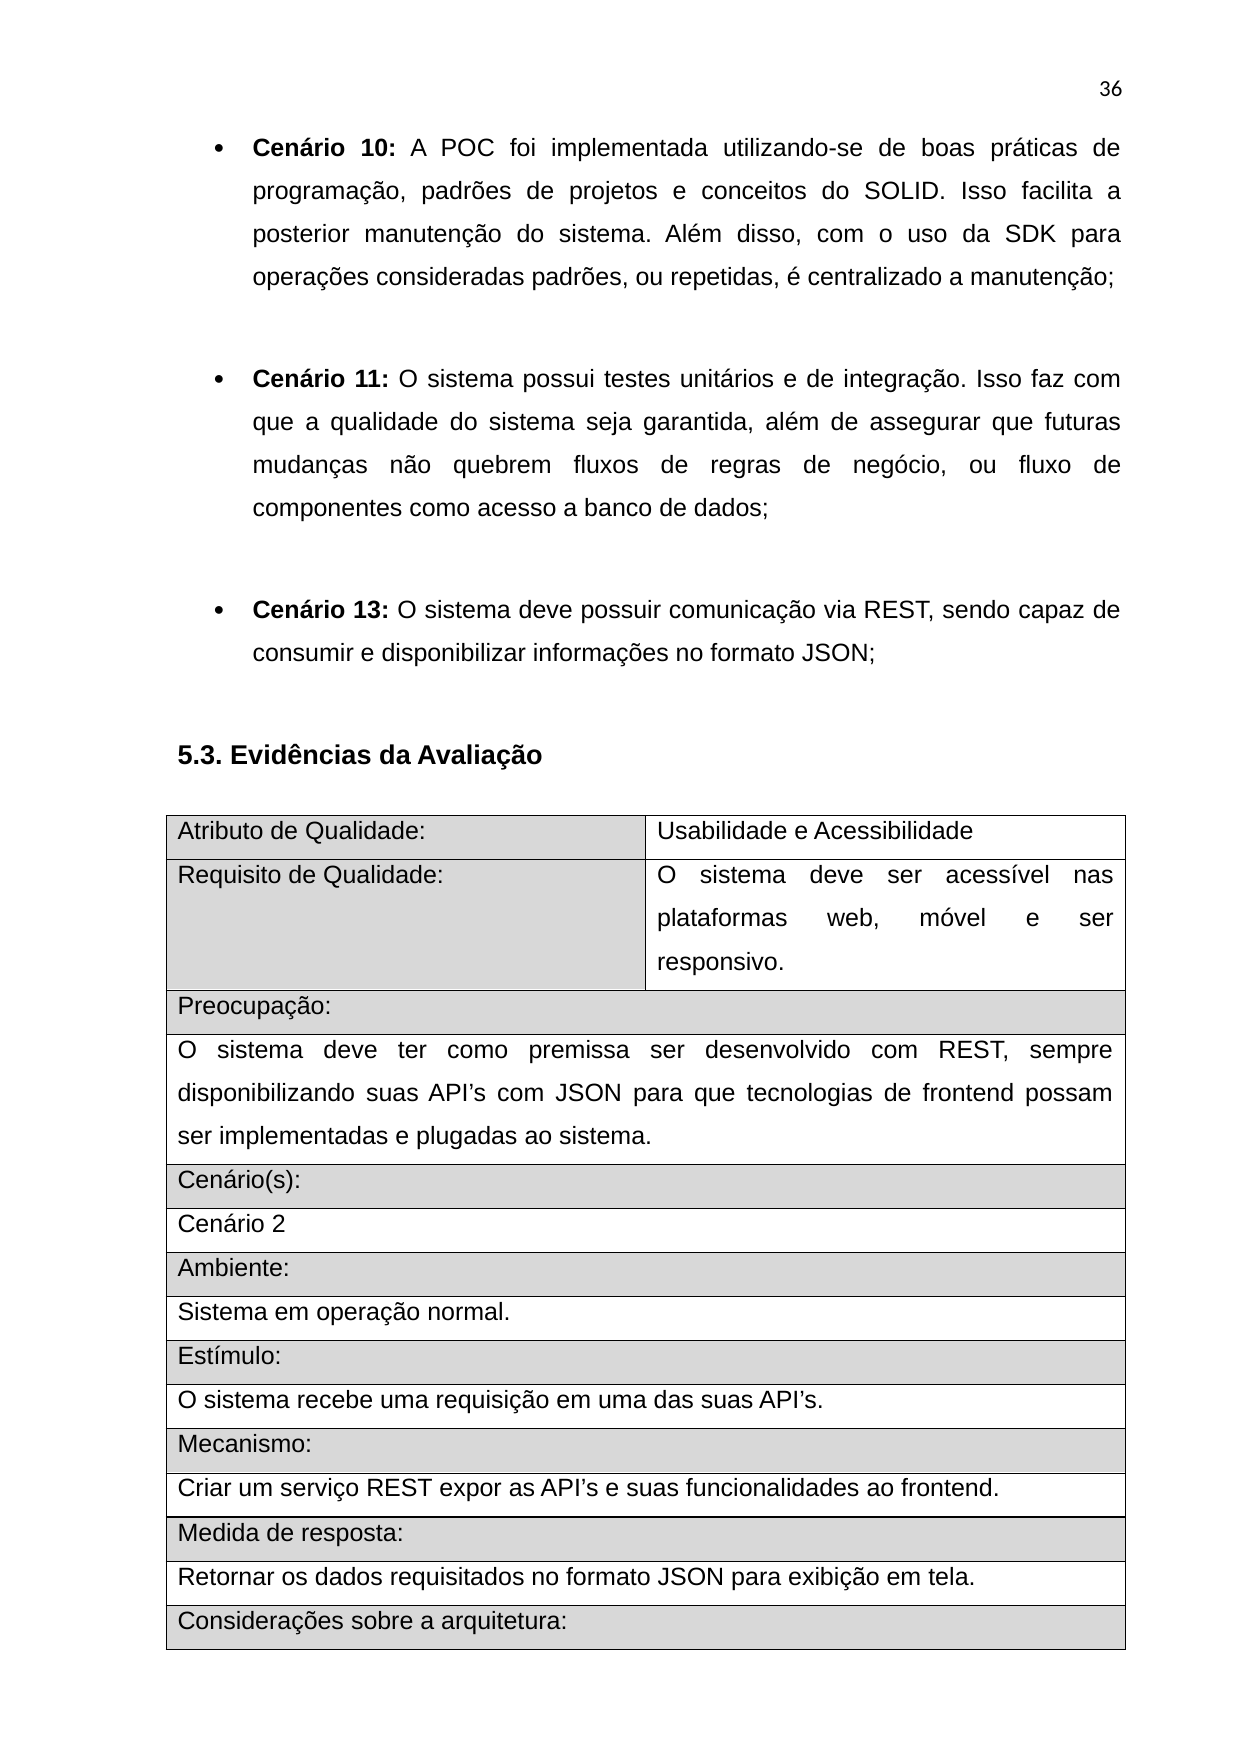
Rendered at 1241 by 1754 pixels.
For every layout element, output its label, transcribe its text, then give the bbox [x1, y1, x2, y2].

table_cell O sistema deve ser acessível nas plataformas web, móvel e ser responsivo. [646, 860, 1125, 989]
table_cell Cenário(s): [167, 1165, 1125, 1208]
list Cenário 11: O sistema possui testes unitários e de integração. Isso faz com que a qualidade do sistema seja garantida, além de assegurar que futuras mudanças não quebrem fluxos de regras de negócio, ou fluxo de componentes como acesso a banco de dados; [215, 364, 1122, 522]
table_cell Criar um serviço REST expor as API’s e suas funcionalidades ao frontend. [167, 1474, 1125, 1516]
table_cell Requisito de Qualidade: [167, 860, 645, 989]
table_cell Estímulo: [167, 1341, 1125, 1384]
table_header Usabilidade e Acessibilidade [646, 816, 1125, 859]
table_cell O sistema recebe uma requisição em uma das suas API’s. [167, 1385, 1125, 1428]
table_cell Retornar os dados requisitados no formato JSON para exibição em tela. [167, 1562, 1125, 1604]
table_cell Considerações sobre a arquitetura: [167, 1606, 1125, 1649]
table_cell Cenário 2 [167, 1209, 1125, 1252]
table_cell Medida de resposta: [167, 1518, 1125, 1561]
subtitle 5.3. Evidências da Avaliação [177, 739, 1122, 770]
table_cell Mecanismo: [167, 1429, 1125, 1472]
table_header Atributo de Qualidade: [167, 816, 645, 859]
list Cenário 10: A POC foi implementada utilizando-se de boas práticas de programação, padrões de projetos e conceitos do SOLID. Isso facilita a posterior manutenção do sistema. Além disso, com o uso da SDK para operações consideradas padrões, ou repetidas, é centralizado a manutenção; [215, 133, 1122, 291]
table_cell Ambiente: [167, 1253, 1125, 1296]
table_cell Sistema em operação normal. [167, 1297, 1125, 1340]
list Cenário 13: O sistema deve possuir comunicação via REST, sendo capaz de consumir e disponibilizar informações no formato JSON; [215, 594, 1122, 666]
table_cell Preocupação: [167, 991, 1125, 1034]
table_cell O sistema deve ter como premissa ser desenvolvido com REST, sempre disponibilizando suas API’s com JSON para que tecnologias de frontend possam ser implementadas e plugadas ao sistema. [167, 1035, 1125, 1164]
